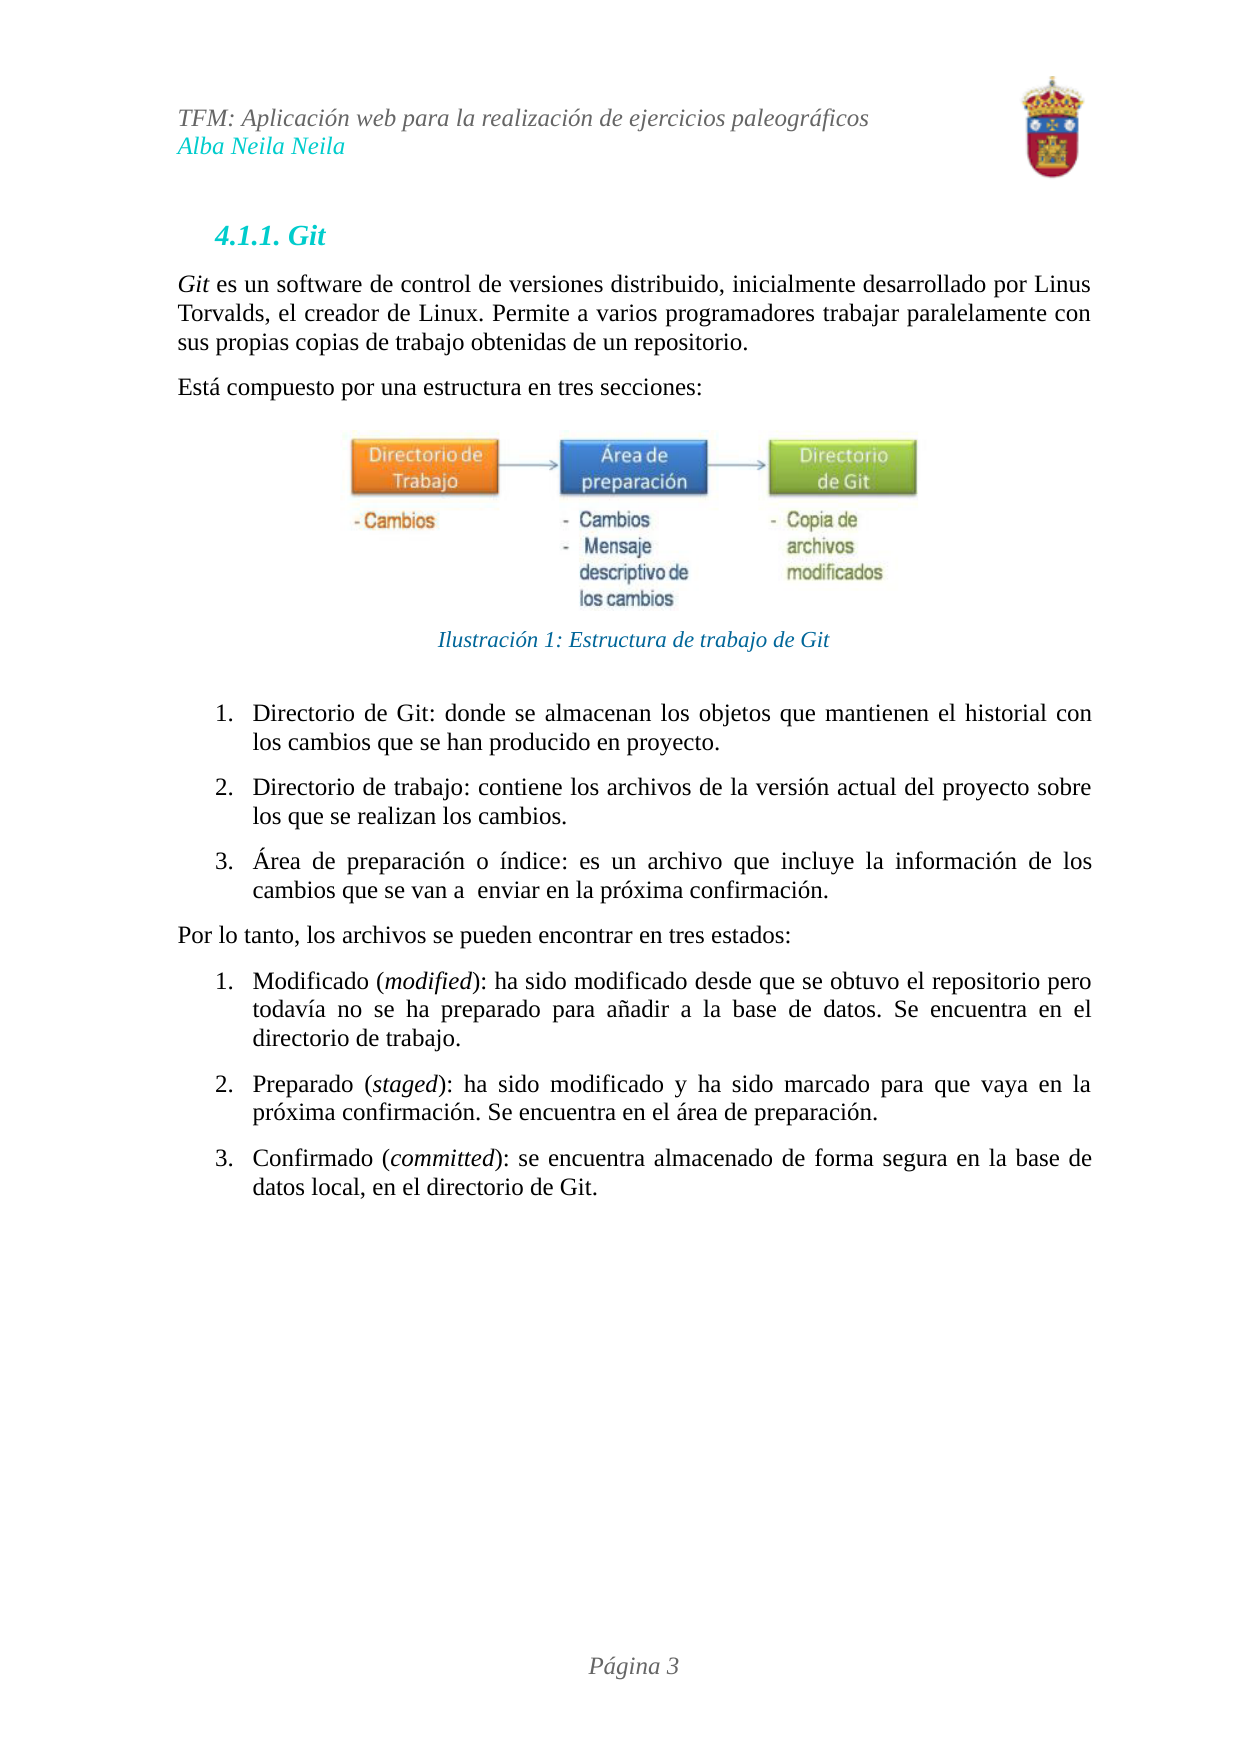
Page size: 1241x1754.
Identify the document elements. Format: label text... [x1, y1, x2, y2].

text Ilustración 1: Estructura de trabajo de Git [340, 613, 929, 652]
list Directorio de trabajo: contiene los archivos de la versión actual del proyecto sobre los que se realizan los cambios. [215, 772, 1092, 829]
text Está compuesto por una estructura en tres secciones: [177, 372, 1092, 401]
subtitle 4.1.1. Git [215, 218, 1092, 252]
picture [1015, 76, 1093, 186]
list Directorio de Git: donde se almacenan los objetos que mantienen el historial con los cambios que se han producido en proyecto. [215, 698, 1092, 755]
list Área de preparación o índice: es un archivo que incluye la información de los cambios que se van a enviar en la próxima confirmación. [215, 846, 1092, 904]
list Confirmado (committed): se encuentra almacenado de forma segura en la base de datos local, en el directorio de Git. [215, 1143, 1092, 1200]
list Preparado (staged): ha sido modificado y ha sido marcado para que vaya en la próxima confirmación. Se encuentra en el área de preparación. [215, 1069, 1092, 1126]
text Por lo tanto, los archivos se pueden encontrar en tres estados: [177, 920, 1092, 949]
list Modificado (modified): ha sido modificado desde que se obtuvo el repositorio pero todavía no se ha preparado para añadir a la base de datos. Se encuentra en el directorio de trabajo. [215, 966, 1092, 1052]
text Git es un software de control de versiones distribuido, inicialmente desarrollado por Linus Torvalds, el creador de Linux. Permite a varios programadores trabajar paralelamente con sus propias copias de trabajo obtenidas de un repositorio. [177, 269, 1092, 356]
